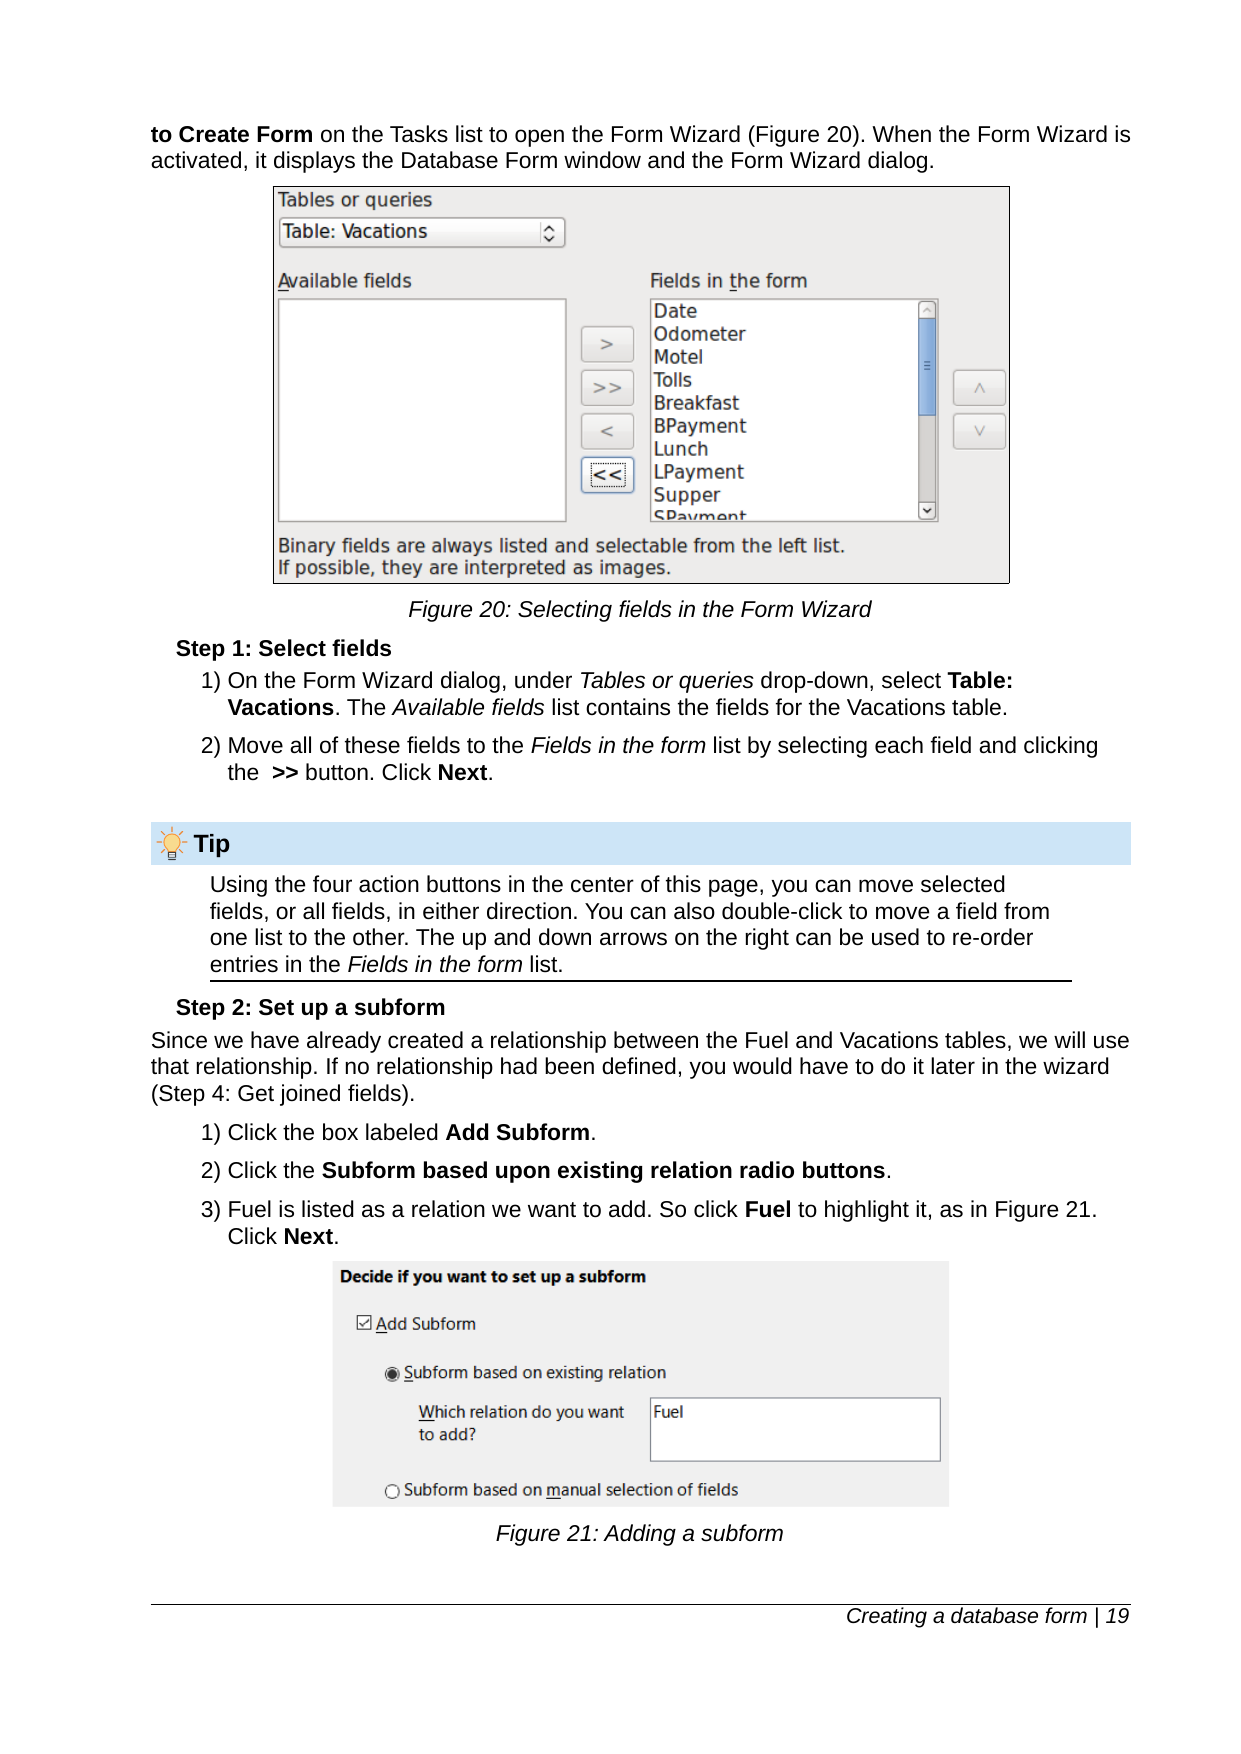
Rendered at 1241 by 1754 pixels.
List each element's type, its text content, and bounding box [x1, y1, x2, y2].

text Step 1: Select fields [176, 634, 1131, 661]
text to Create Form on the Tasks list to open the Form Wizard (Figure 20). When the Form Wizard is activated, it displays the Database Form window and the Form Wizard dialog. [151, 121, 1131, 174]
list Since we have already created a relationship between the Fuel and Vacations tables, we will use that relationship. If no relationship had been defined, you would have to do it later in the wizard (Step 4: Get joined fields). [151, 1027, 1131, 1106]
list On the Form Wizard dialog, under Tables or queries drop-down, select Table: Vacations. The Available fields list contains the fields for the Vacations table. [227, 667, 1131, 720]
list Click the box labeled Add Subform. [227, 1118, 1131, 1145]
list Fuel is listed as a relation we want to add. So click Fuel to highlight it, as in Figure 21. Click Next. [227, 1196, 1131, 1249]
subtitle Tip [151, 822, 1131, 865]
text Using the four action buttons in the center of this page, you can move selected fields, or all fields, in either direction. You can also double-click to move a field from one list to the other. The up and down arrows on the right can be used to re-order entries in the Fields in the form list. [209, 871, 1072, 982]
text Figure 21: Adding a subform [332, 1520, 949, 1546]
list Move all of these fields to the Fields in the form list by selecting each field and clicking the >> button. Click Next. [227, 732, 1131, 785]
list Click the Subform based upon existing relation radio buttons. [227, 1157, 1131, 1184]
text Step 2: Set up a subform [176, 994, 1131, 1021]
text Figure 20: Selecting fields in the Form Wizard [272, 596, 1009, 622]
picture [332, 1261, 950, 1508]
picture [274, 187, 1009, 583]
